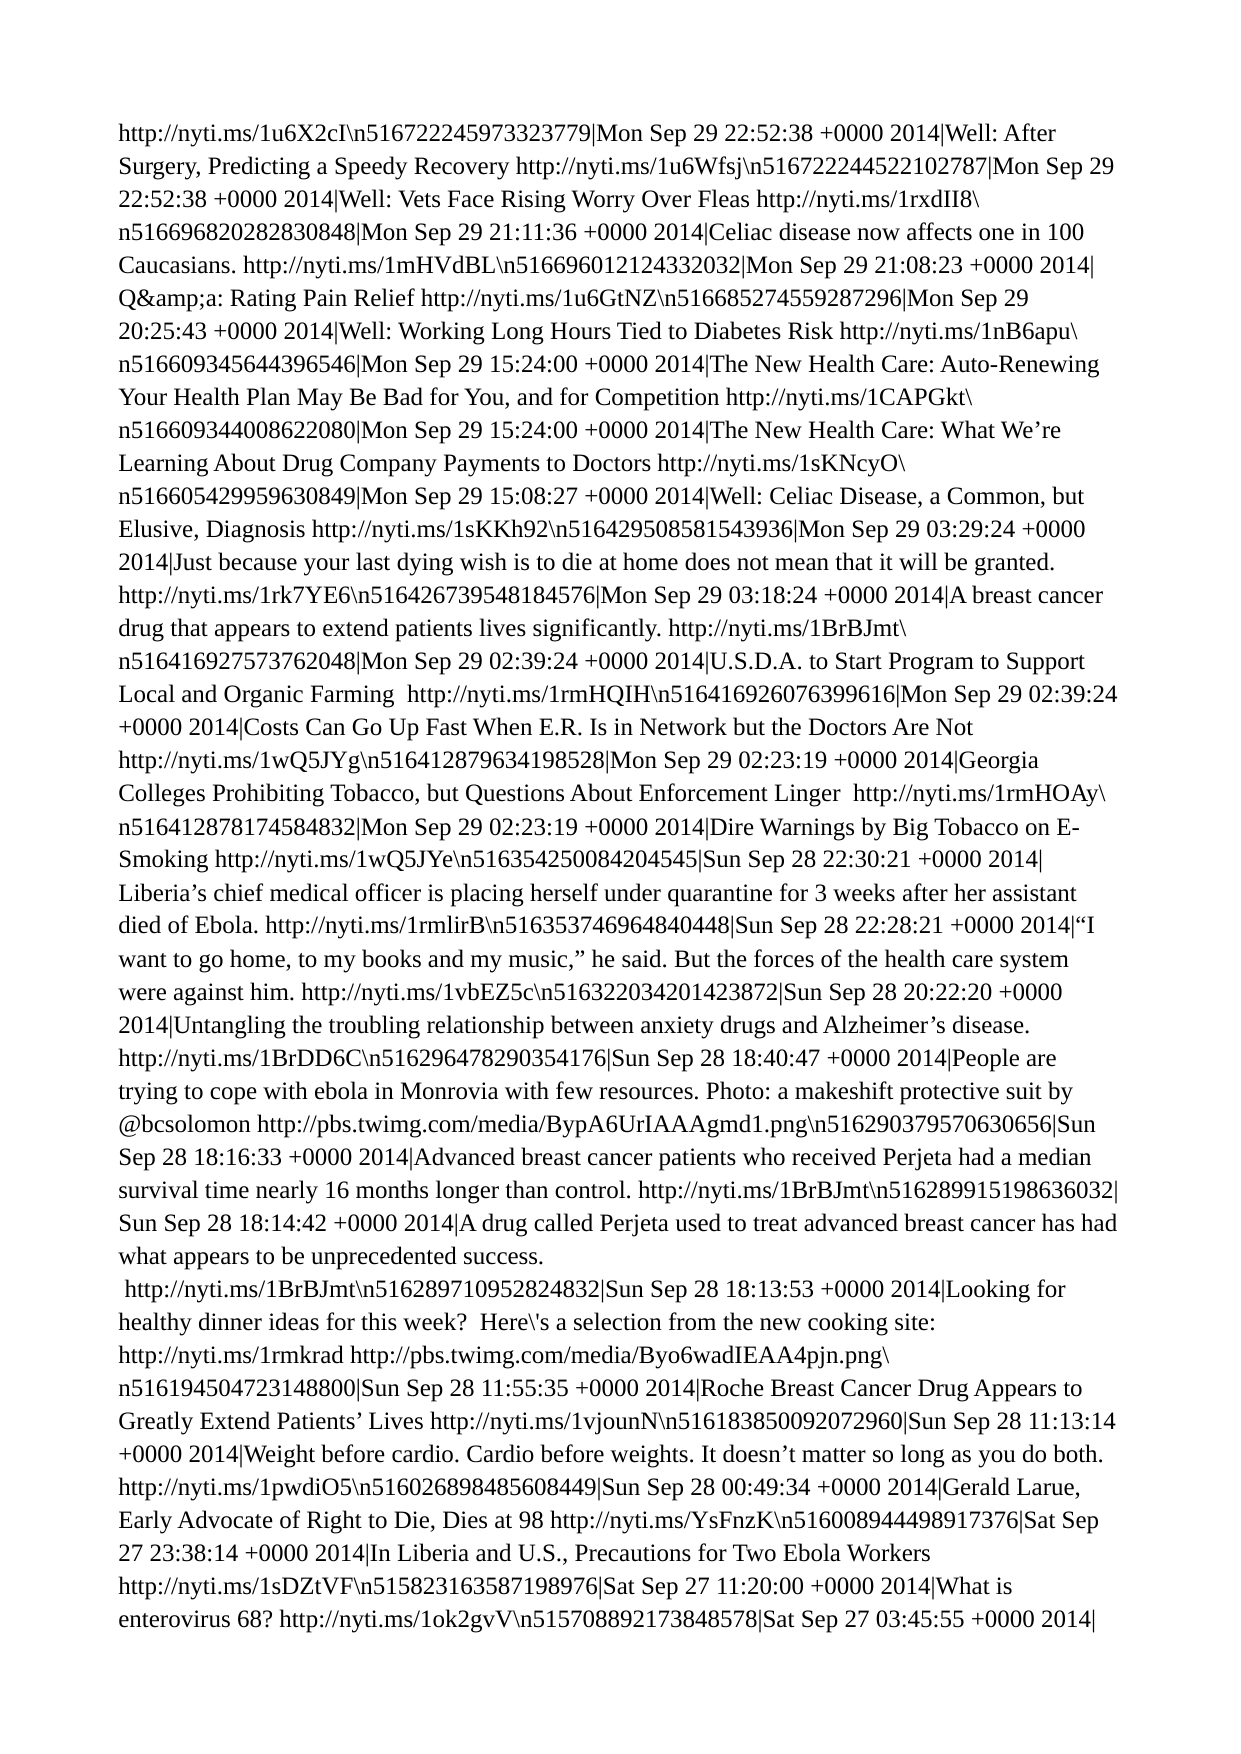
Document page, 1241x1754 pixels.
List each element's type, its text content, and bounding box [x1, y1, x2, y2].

text http://nyti.ms/1u6X2cI\n516722245973323779|Mon Sep 29 22:52:38 +0000 2014|Well: After Surgery, Predicting a Speedy Recovery http://nyti.ms/1u6Wfsj\n516722244522102787|Mon Sep 29 22:52:38 +0000 2014|Well: Vets Face Rising Worry Over Fleas http://nyti.ms/1rxdII8\n516696820282830848|Mon Sep 29 21:11:36 +0000 2014|Celiac disease now affects one in 100 Caucasians. http://nyti.ms/1mHVdBL\n516696012124332032|Mon Sep 29 21:08:23 +0000 2014|Q&amp;a: Rating Pain Relief http://nyti.ms/1u6GtNZ\n516685274559287296|Mon Sep 29 20:25:43 +0000 2014|Well: Working Long Hours Tied to Diabetes Risk http://nyti.ms/1nB6apu\n516609345644396546|Mon Sep 29 15:24:00 +0000 2014|The New Health Care: Auto-Renewing Your Health Plan May Be Bad for You, and for Competition http://nyti.ms/1CAPGkt\n516609344008622080|Mon Sep 29 15:24:00 +0000 2014|The New Health Care: What We’re Learning About Drug Company Payments to Doctors http://nyti.ms/1sKNcyO\n516605429959630849|Mon Sep 29 15:08:27 +0000 2014|Well: Celiac Disease, a Common, but Elusive, Diagnosis http://nyti.ms/1sKKh92\n516429508581543936|Mon Sep 29 03:29:24 +0000 2014|Just because your last dying wish is to die at home does not mean that it will be granted. http://nyti.ms/1rk7YE6\n516426739548184576|Mon Sep 29 03:18:24 +0000 2014|A breast cancer drug that appears to extend patients lives significantly. http://nyti.ms/1BrBJmt\n516416927573762048|Mon Sep 29 02:39:24 +0000 2014|U.S.D.A. to Start Program to Support Local and Organic Farming http://nyti.ms/1rmHQIH\n516416926076399616|Mon Sep 29 02:39:24 +0000 2014|Costs Can Go Up Fast When E.R. Is in Network but the Doctors Are Not http://nyti.ms/1wQ5JYg\n516412879634198528|Mon Sep 29 02:23:19 +0000 2014|Georgia Colleges Prohibiting Tobacco, but Questions About Enforcement Linger http://nyti.ms/1rmHOAy\n516412878174584832|Mon Sep 29 02:23:19 +0000 2014|Dire Warnings by Big Tobacco on E-Smoking http://nyti.ms/1wQ5JYe\n516354250084204545|Sun Sep 28 22:30:21 +0000 2014|Liberia’s chief medical officer is placing herself under quarantine for 3 weeks after her assistant died of Ebola. http://nyti.ms/1rmlirB\n516353746964840448|Sun Sep 28 22:28:21 +0000 2014|“I want to go home, to my books and my music,” he said. But the forces of the health care system were against him. http://nyti.ms/1vbEZ5c\n516322034201423872|Sun Sep 28 20:22:20 +0000 2014|Untangling the troubling relationship between anxiety drugs and Alzheimer’s disease. http://nyti.ms/1BrDD6C\n516296478290354176|Sun Sep 28 18:40:47 +0000 2014|People are trying to cope with ebola in Monrovia with few resources. Photo: a makeshift protective suit by @bcsolomon http://pbs.twimg.com/media/BypA6UrIAAAgmd1.png\n516290379570630656|Sun Sep 28 18:16:33 +0000 2014|Advanced breast cancer patients who received Perjeta had a median survival time nearly 16 months longer than control. http://nyti.ms/1BrBJmt\n516289915198636032|Sun Sep 28 18:14:42 +0000 2014|A drug called Perjeta used to treat advanced breast cancer has had what appears to be unprecedented success. [118, 118, 1122, 1269]
text http://nyti.ms/1BrBJmt\n516289710952824832|Sun Sep 28 18:13:53 +0000 2014|Looking for healthy dinner ideas for this week? Here\'s a selection from the new cooking site: http://nyti.ms/1rmkrad http://pbs.twimg.com/media/Byo6wadIEAA4pjn.png\n516194504723148800|Sun Sep 28 11:55:35 +0000 2014|Roche Breast Cancer Drug Appears to Greatly Extend Patients’ Lives http://nyti.ms/1vjounN\n516183850092072960|Sun Sep 28 11:13:14 +0000 2014|Weight before cardio. Cardio before weights. It doesn’t matter so long as you do both. http://nyti.ms/1pwdiO5\n516026898485608449|Sun Sep 28 00:49:34 +0000 2014|Gerald Larue, Early Advocate of Right to Die, Dies at 98 http://nyti.ms/YsFnzK\n516008944498917376|Sat Sep 27 23:38:14 +0000 2014|In Liberia and U.S., Precautions for Two Ebola Workers http://nyti.ms/1sDZtVF\n515823163587198976|Sat Sep 27 11:20:00 +0000 2014|What is enterovirus 68? http://nyti.ms/1ok2gvV\n515708892173848578|Sat Sep 27 03:45:55 +0000 2014| [118, 1274, 1122, 1633]
